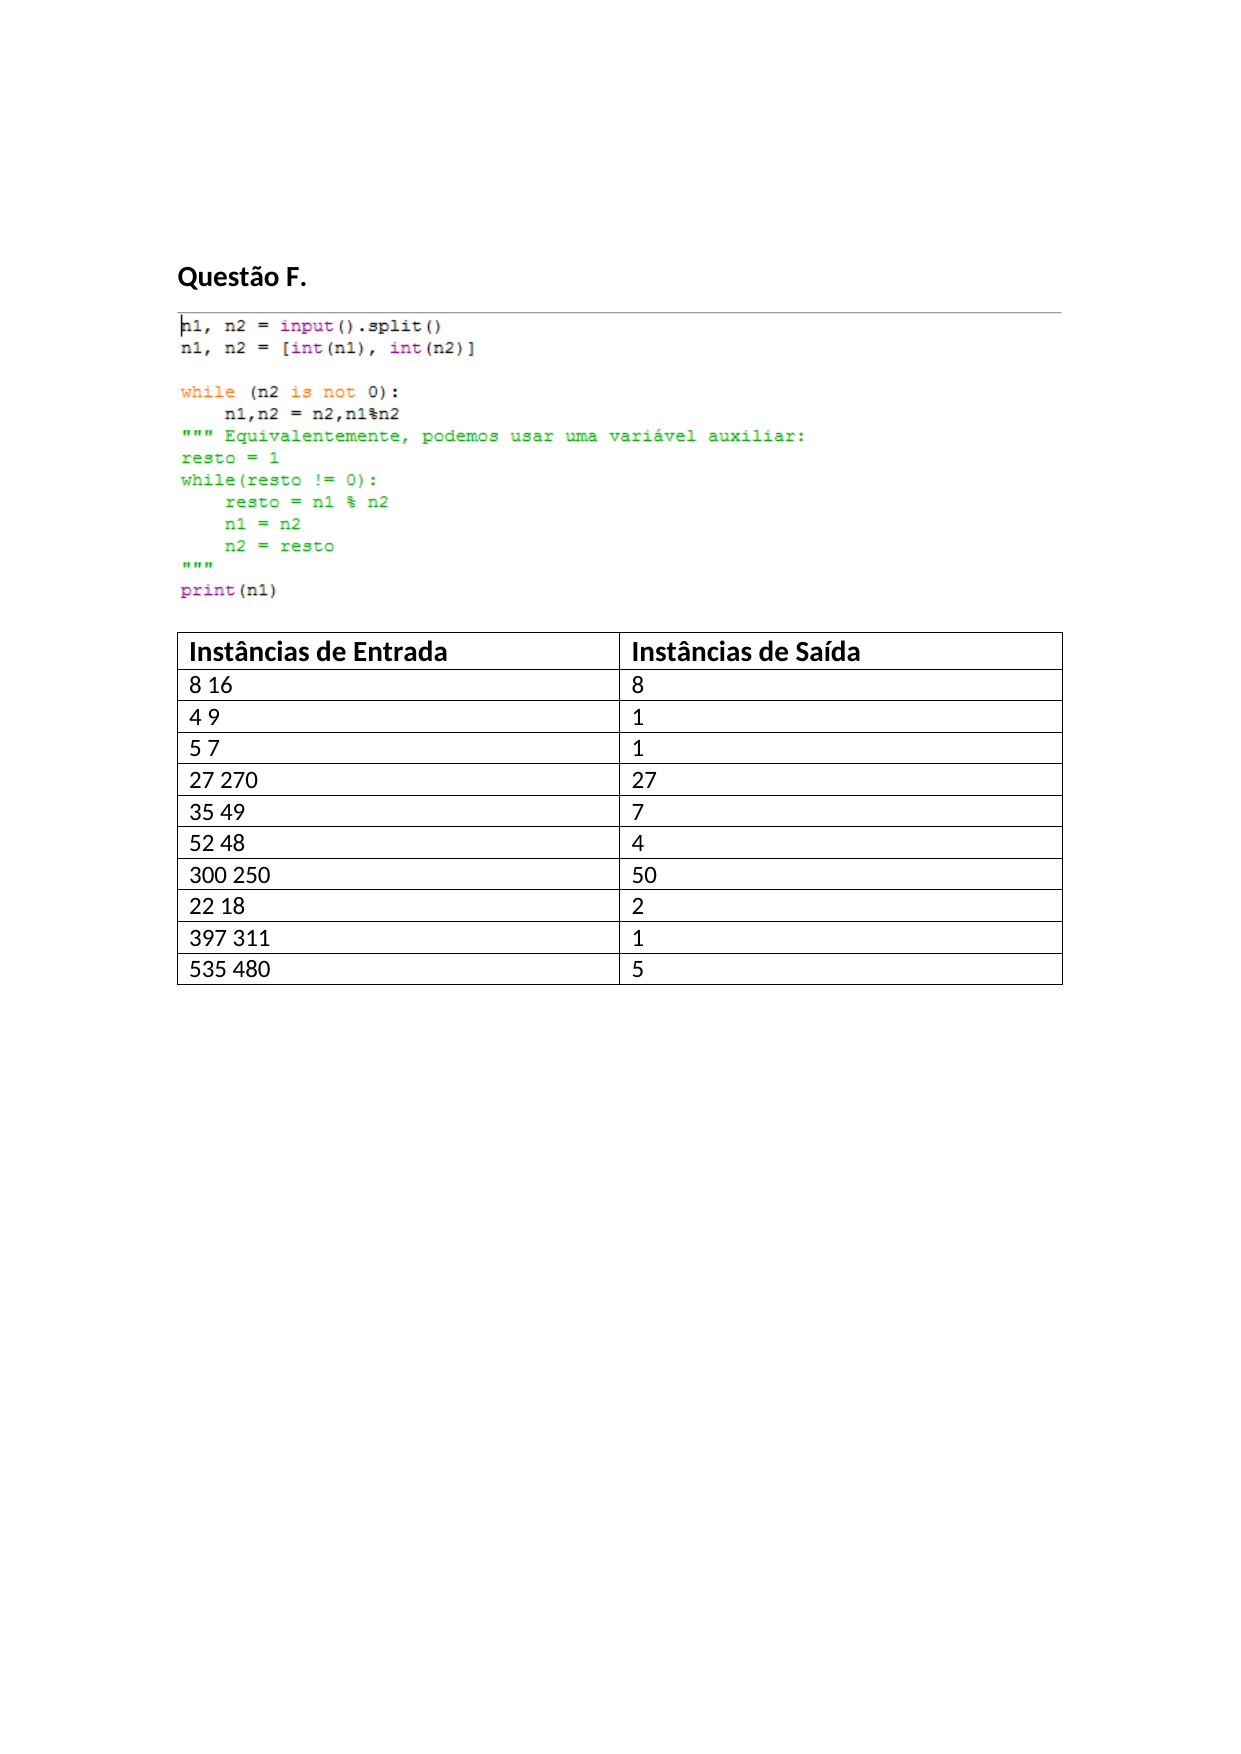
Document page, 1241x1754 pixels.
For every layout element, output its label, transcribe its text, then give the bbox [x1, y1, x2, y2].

table_cell 27 270 [178, 764, 619, 795]
table_cell 397 311 [178, 922, 619, 952]
table_cell 5 7 [178, 733, 619, 763]
table_cell 35 49 [178, 796, 619, 826]
table_cell 535 480 [178, 954, 619, 984]
picture [177, 312, 1062, 612]
table_header Instâncias de Saída [620, 633, 1062, 668]
table_cell 300 250 [178, 859, 619, 889]
table_cell 4 [620, 827, 1062, 858]
table_cell 5 [620, 954, 1062, 984]
table_cell 27 [620, 764, 1062, 795]
table_cell 50 [620, 859, 1062, 889]
table_cell 1 [620, 701, 1062, 732]
table_cell 52 48 [178, 827, 619, 858]
table_cell 1 [620, 922, 1062, 952]
table_cell 22 18 [178, 890, 619, 921]
table_cell 7 [620, 796, 1062, 826]
table_cell 8 16 [178, 670, 619, 700]
table_cell 4 9 [178, 701, 619, 732]
table_cell 8 [620, 670, 1062, 700]
text Questão F. [177, 258, 1063, 293]
table_cell 1 [620, 733, 1062, 763]
table_header Instâncias de Entrada [178, 633, 619, 668]
table_cell 2 [620, 890, 1062, 921]
